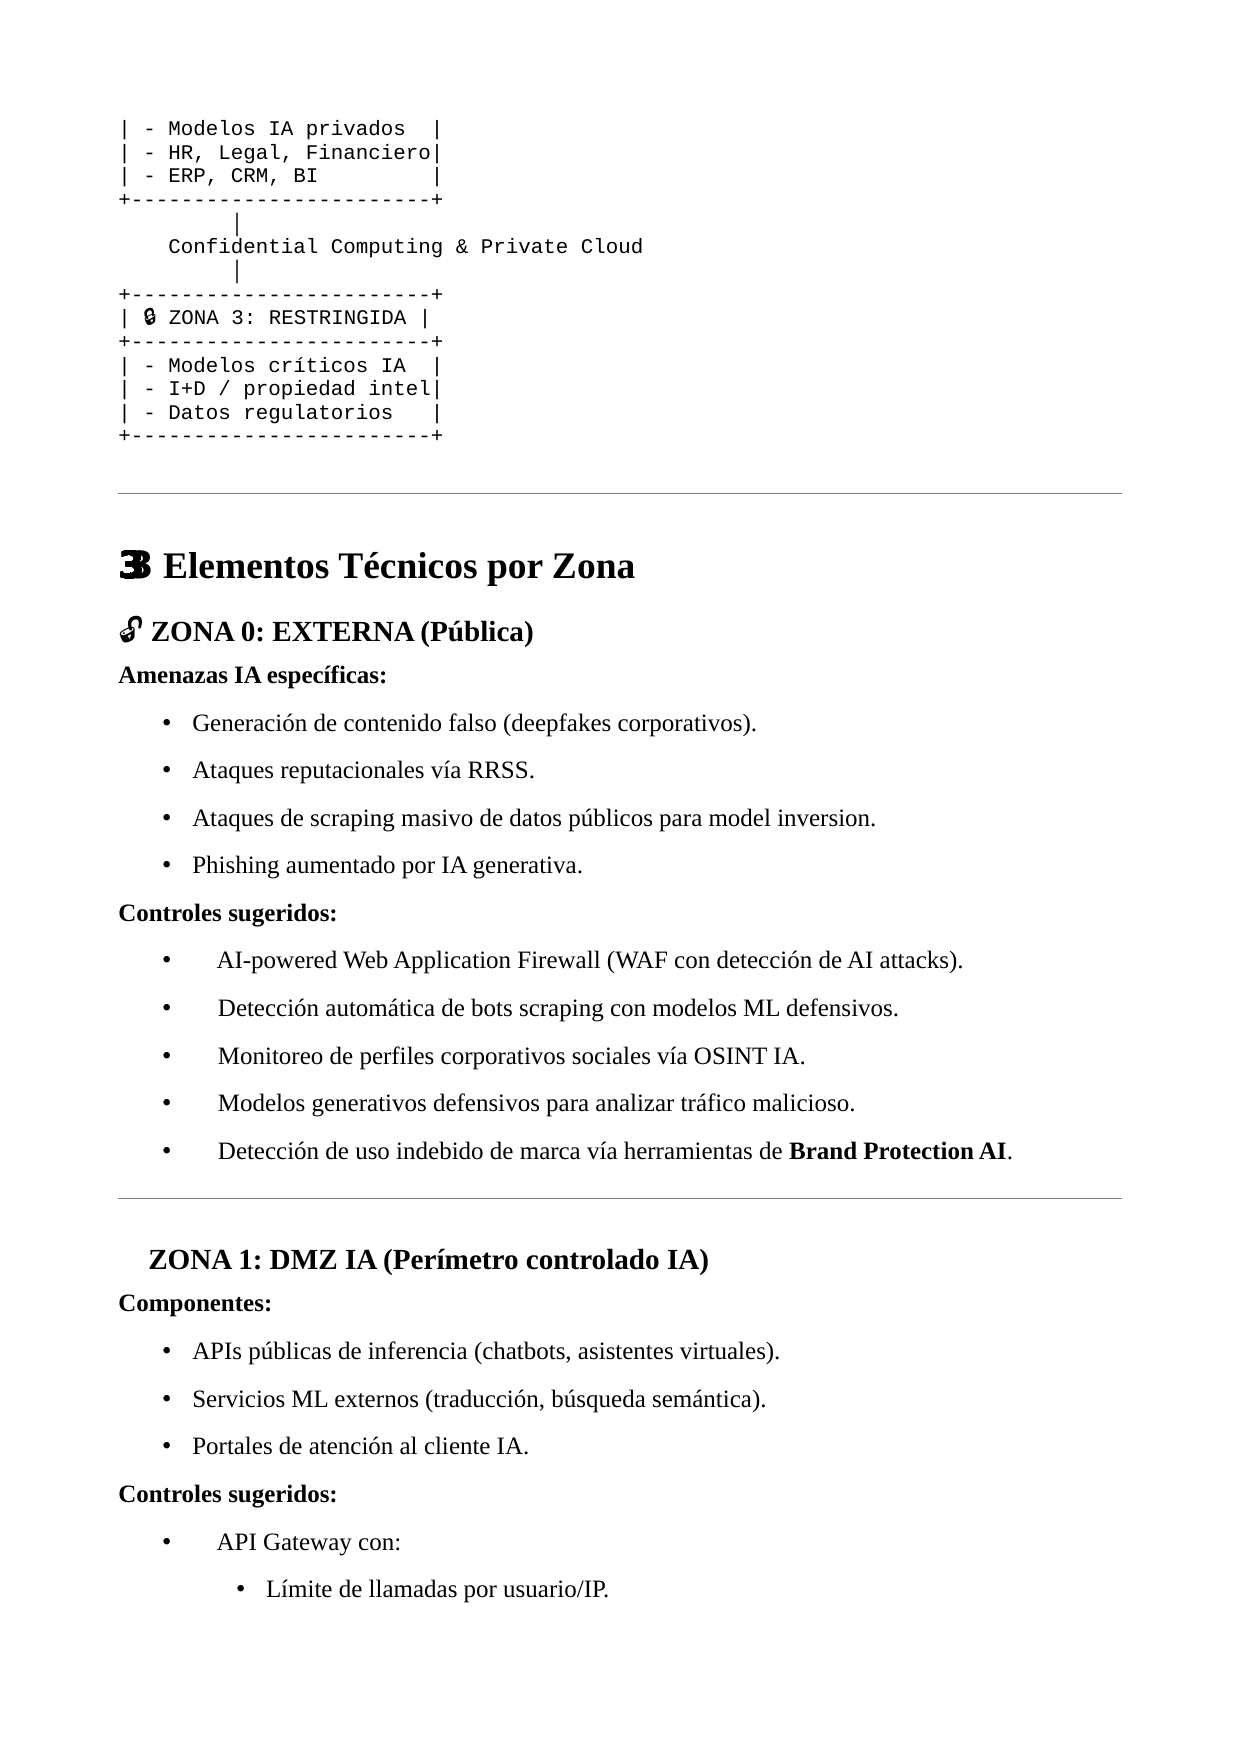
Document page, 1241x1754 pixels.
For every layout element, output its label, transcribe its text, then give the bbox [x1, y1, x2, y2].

list Portales de atención al cliente IA. [162, 1431, 1122, 1460]
text | 🔒 ZONA 3: RESTRINGIDA | [118, 307, 1122, 331]
list Ataques reputacionales vía RRSS. [162, 755, 1122, 784]
text +------------------------+ [118, 426, 1122, 449]
subtitle 🔐 ZONA 1: DMZ IA (Perímetro controlado IA) [118, 1242, 1122, 1276]
text +------------------------+ [118, 284, 1122, 307]
text │ [118, 213, 236, 236]
subtitle 🔓 ZONA 0: EXTERNA (Pública) [118, 614, 1122, 647]
text | - Modelos IA privados | [118, 118, 1122, 142]
list Generación de contenido falso (deepfakes corporativos). [162, 708, 1122, 736]
list Límite de llamadas por usuario/IP. [236, 1574, 1122, 1603]
list 🔐 Detección automática de bots scraping con modelos ML defensivos. [162, 993, 1122, 1022]
subtitle 🔷 3️⃣ Elementos Técnicos por Zona [118, 544, 1122, 587]
text │ [118, 260, 1122, 284]
list Phishing aumentado por IA generativa. [162, 850, 1122, 879]
text +------------------------+ [118, 189, 1122, 213]
list 🔐 API Gateway con: [162, 1527, 1122, 1555]
list 🔐 AI-powered Web Application Firewall (WAF con detección de AI attacks). [162, 946, 1122, 974]
text Controles sugeridos: [118, 1479, 1122, 1508]
text +------------------------+ [118, 331, 1122, 354]
text Confidential Computing & Private Cloud [118, 236, 1122, 260]
text Amenazas IA específicas: [118, 660, 1122, 689]
list Servicios ML externos (traducción, búsqueda semántica). [162, 1384, 1122, 1412]
list APIs públicas de inferencia (chatbots, asistentes virtuales). [162, 1336, 1122, 1365]
list Ataques de scraping masivo de datos públicos para model inversion. [162, 803, 1122, 832]
text | - I+D / propiedad intel| [118, 378, 1122, 402]
list 🔐 Detección de uso indebido de marca vía herramientas de Brand Protection AI. [162, 1136, 1122, 1165]
list 🔐 Monitoreo de perfiles corporativos sociales vía OSINT IA. [162, 1041, 1122, 1069]
text Controles sugeridos: [118, 898, 1122, 927]
text Componentes: [118, 1288, 1122, 1317]
list 🔐 Modelos generativos defensivos para analizar tráfico malicioso. [162, 1088, 1122, 1117]
text | - ERP, CRM, BI | [118, 165, 1122, 189]
text | - Modelos críticos IA | [118, 354, 1122, 378]
text | - HR, Legal, Financiero| [118, 142, 1122, 165]
text │ [237, 213, 1122, 236]
text | - Datos regulatorios | [118, 402, 1122, 426]
